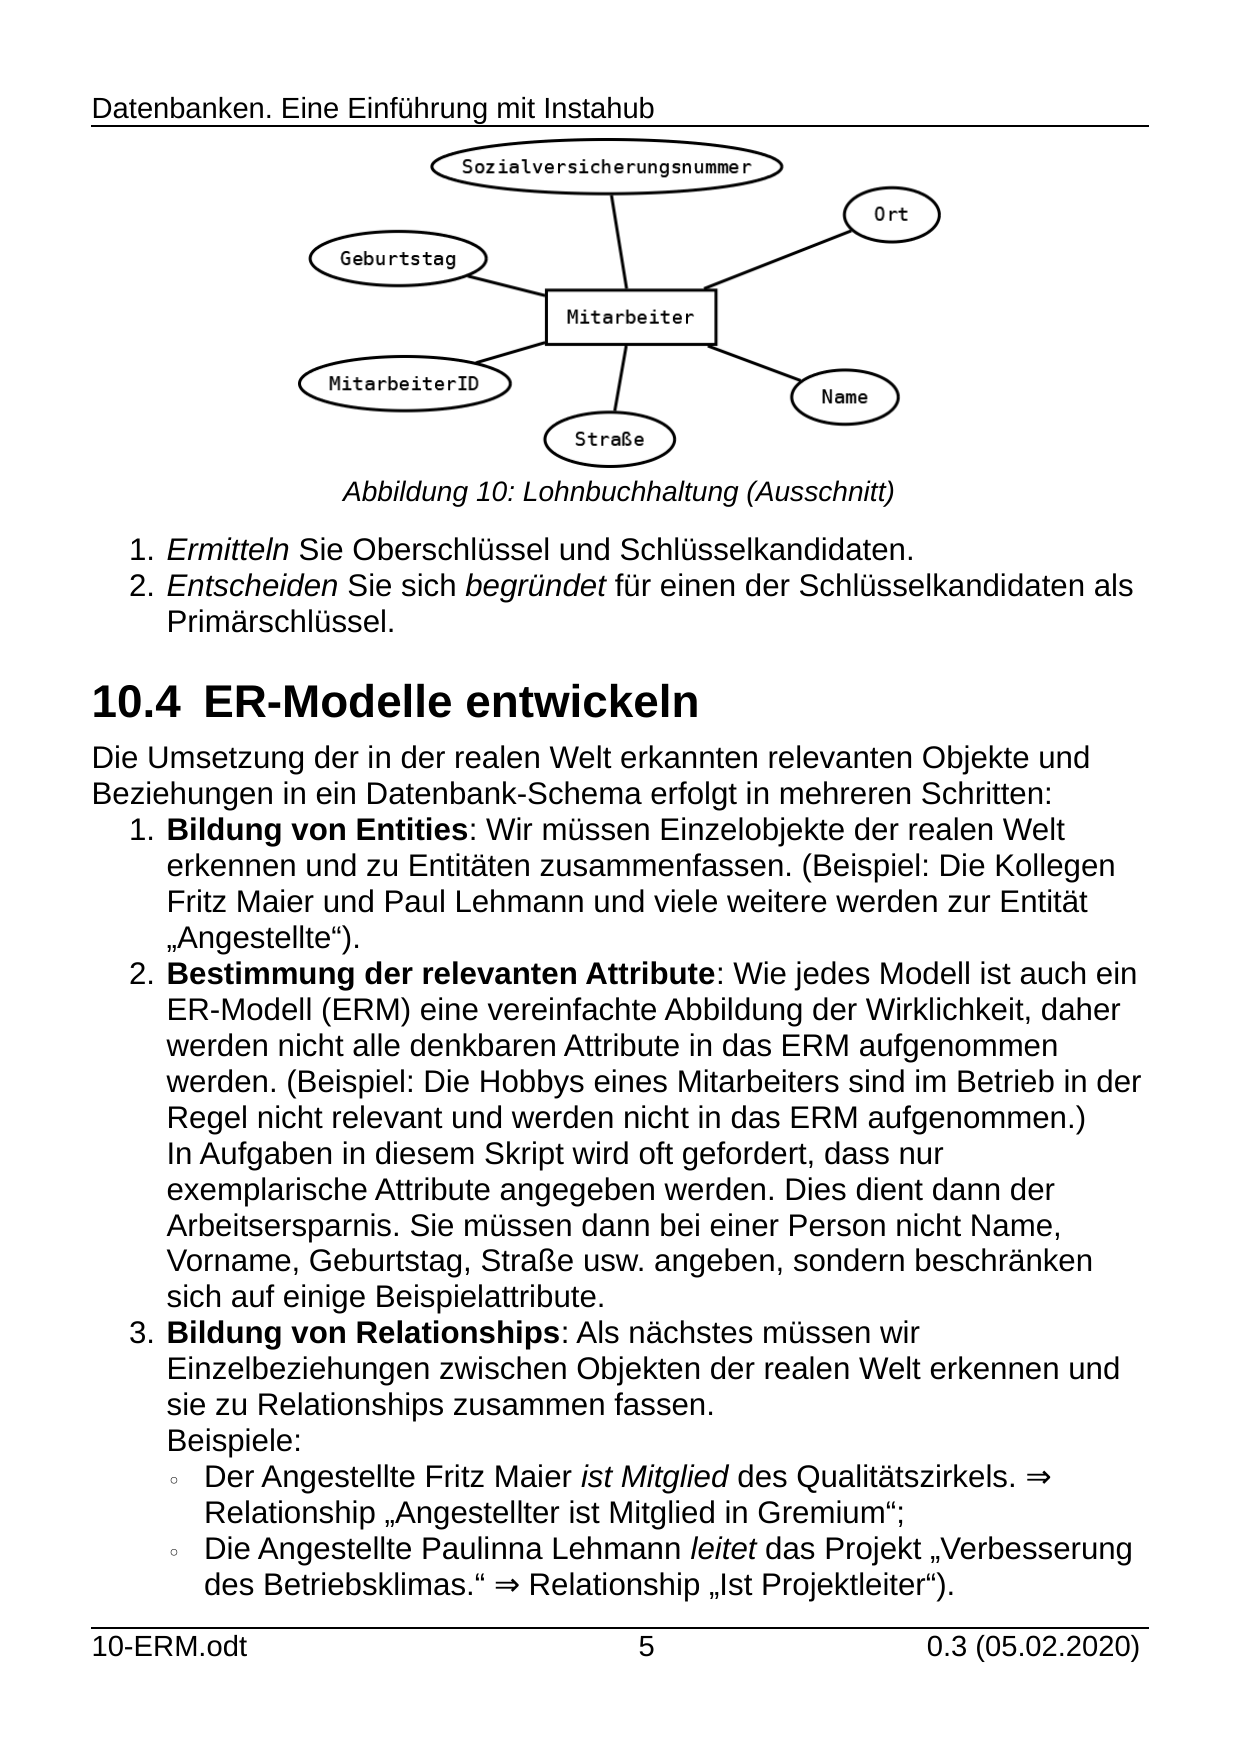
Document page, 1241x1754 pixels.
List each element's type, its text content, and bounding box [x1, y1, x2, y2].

subtitle ER-Modelle entwickeln [91, 674, 1149, 727]
text Abbildung 10: Lohnbuchhaltung (Ausschnitt) [91, 475, 1149, 507]
list In Aufgaben in diesem Skript wird oft gefordert, dass nur exemplarische Attribute angegeben werden. Dies dient dann der Arbeitsersparnis. Sie müssen dann bei einer Person nicht Name, Vorname, Geburtstag, Straße usw. angeben, sondern beschränken sich auf einige Beispielattribute. [129, 1135, 1149, 1314]
list Bildung von Relationships: Als nächstes müssen wir Einzelbeziehungen zwischen Objekten der realen Welt erkennen und sie zu Relationships zusammen fassen. [129, 1314, 1149, 1422]
text Die Umsetzung der in der realen Welt erkannten relevanten Objekte und Beziehungen in ein Datenbank-Schema erfolgt in mehreren Schritten: [91, 739, 1149, 811]
list Der Angestellte Fritz Maier ist Mitglied des Qualitätszirkels. ⇒ Relationship „Angestellter ist Mitglied in Gremium“; [166, 1458, 1149, 1530]
picture [298, 138, 943, 469]
list Die Angestellte Paulinna Lehmann leitet das Projekt „Verbesserung des Betriebsklimas.“ ⇒ Relationship „Ist Projektleiter“). [166, 1530, 1149, 1602]
list Bildung von Entities: Wir müssen Einzelobjekte der realen Welt erkennen und zu Entitäten zusammenfassen. (Beispiel: Die Kollegen Fritz Maier und Paul Lehmann und viele weitere werden zur Entität „Angestellte“). [129, 811, 1149, 955]
list Entscheiden Sie sich begründet für einen der Schlüsselkandidaten als Primärschlüssel. [129, 567, 1149, 639]
list Bestimmung der relevanten Attribute: Wie jedes Modell ist auch ein ER-Modell (ERM) eine vereinfachte Abbildung der Wirklichkeit, daher werden nicht alle denkbaren Attribute in das ERM aufgenommen werden. (Beispiel: Die Hobbys eines Mitarbeiters sind im Betrieb in der Regel nicht relevant und werden nicht in das ERM aufgenommen.) [129, 955, 1149, 1135]
list Ermitteln Sie Oberschlüssel und Schlüsselkandidaten. [129, 531, 1149, 567]
list Beispiele: [129, 1422, 1149, 1458]
